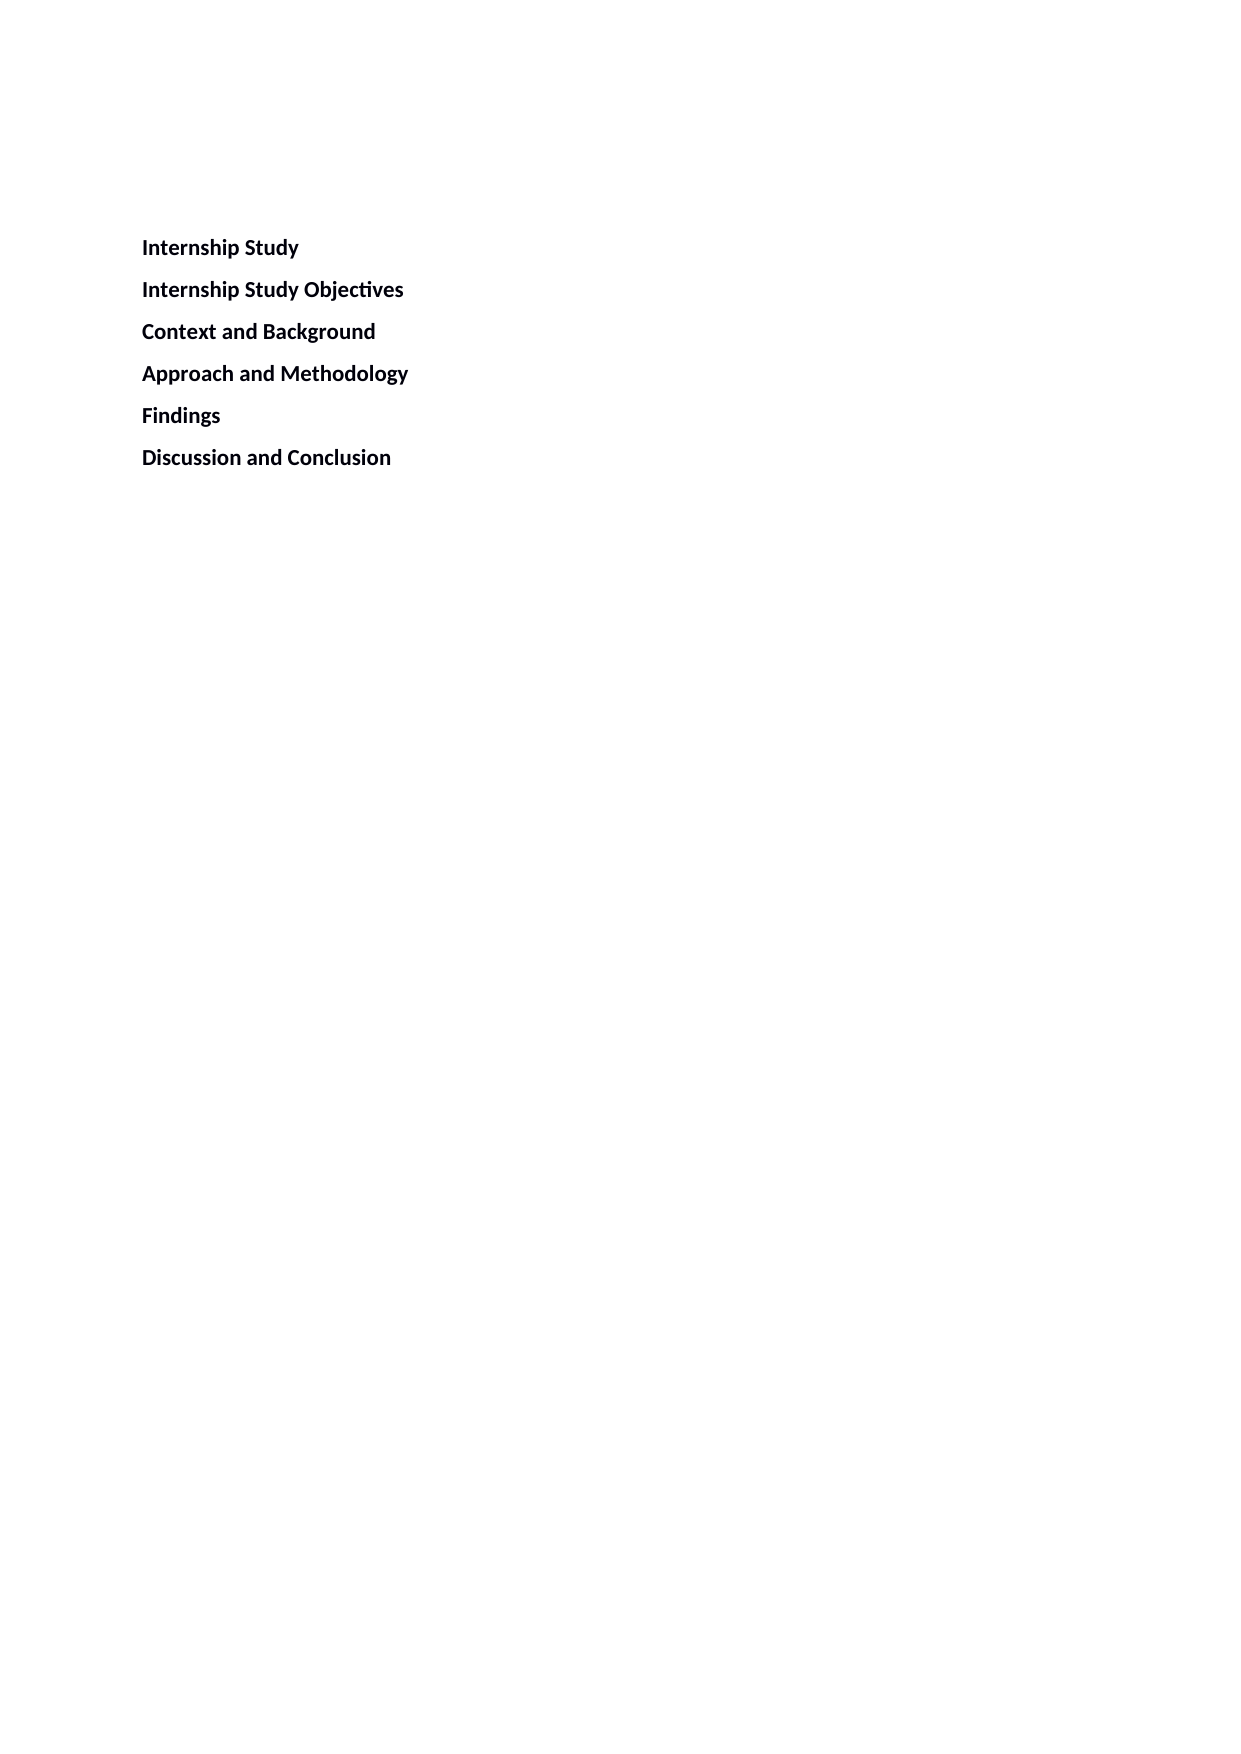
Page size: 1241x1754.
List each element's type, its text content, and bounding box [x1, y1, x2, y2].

text Internship Study [142, 233, 1098, 261]
text Context and Background [142, 317, 1098, 345]
text Approach and Methodology [142, 359, 1098, 387]
text Discussion and Conclusion [142, 443, 1098, 471]
text Findings [142, 401, 1098, 429]
text Internship Study Objectives [142, 275, 1098, 303]
